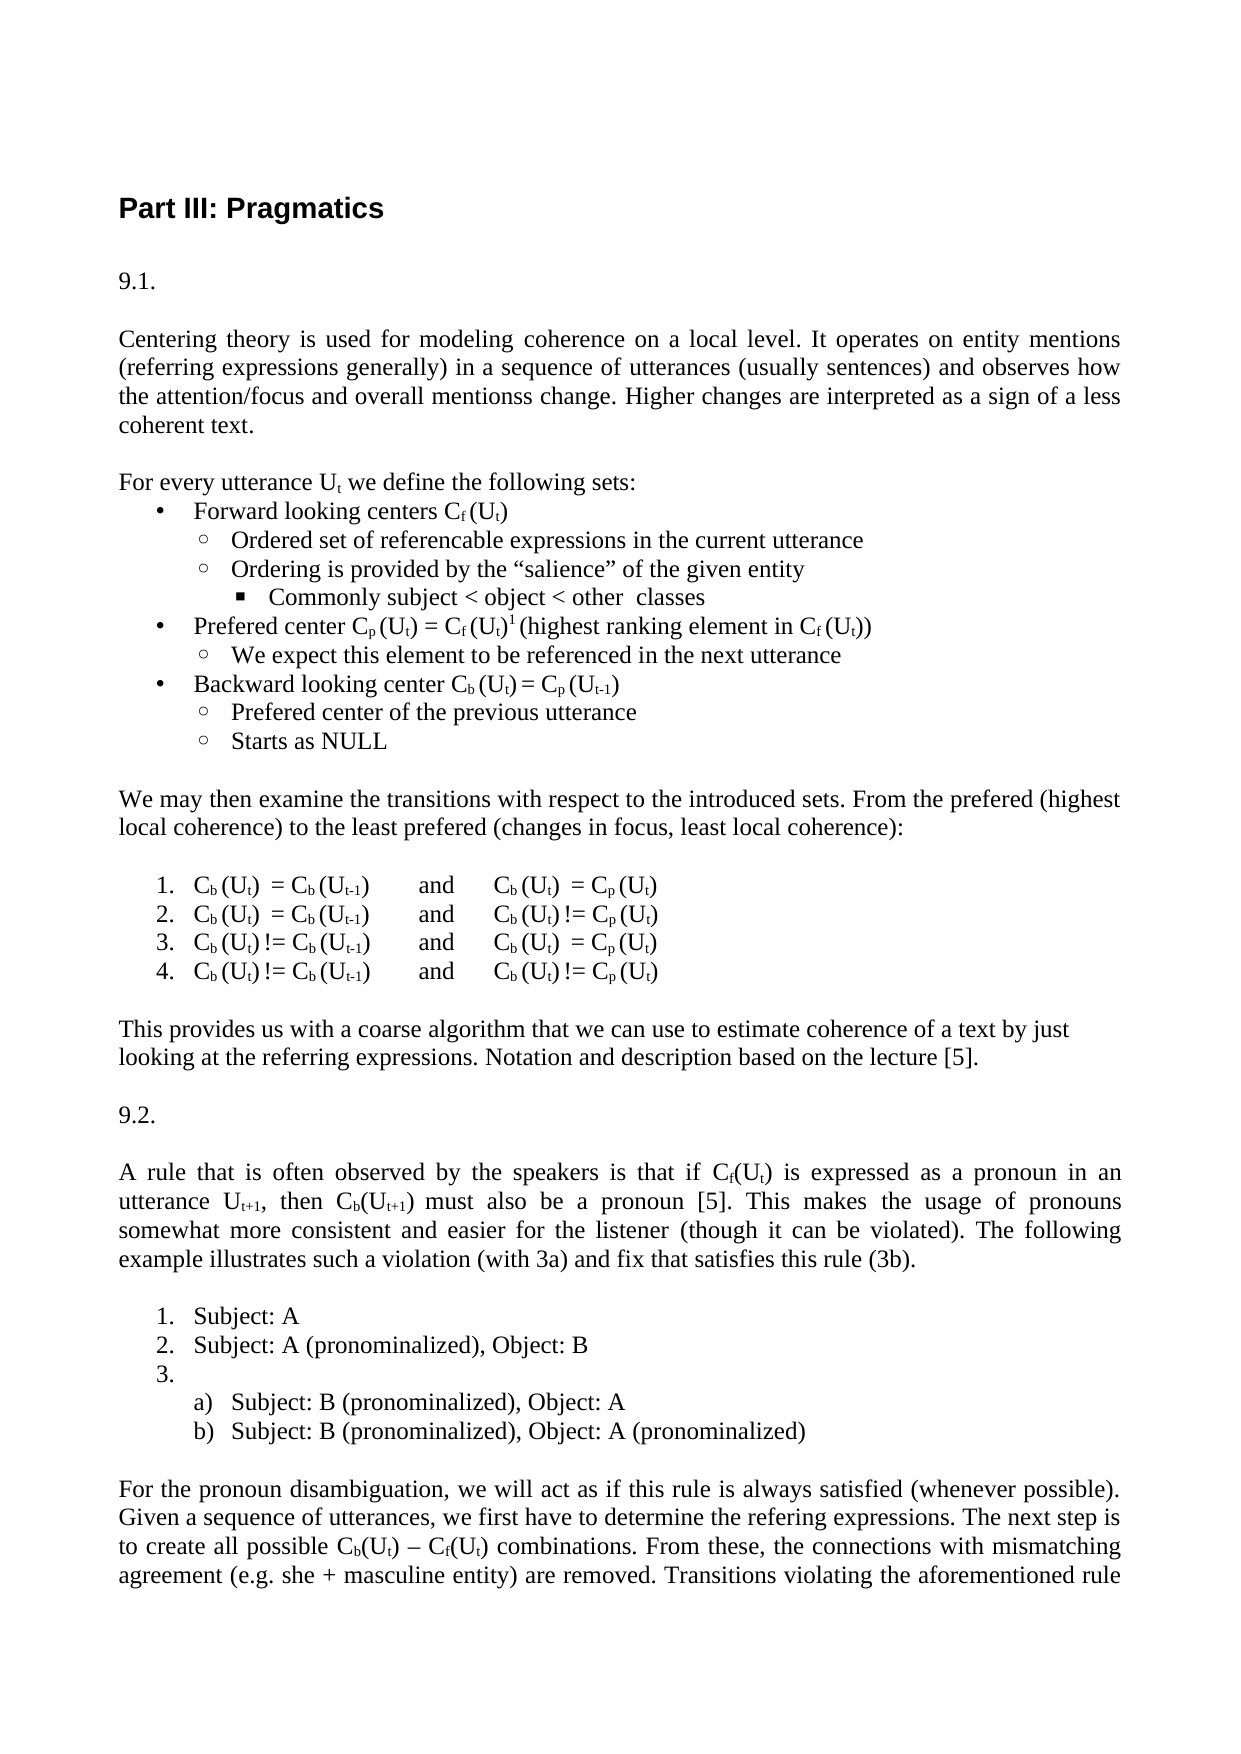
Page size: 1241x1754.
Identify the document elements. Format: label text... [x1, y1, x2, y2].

list Ordering is provided by the “salience” of the given entity [193, 554, 1122, 582]
text A rule that is often observed by the speakers is that if Cf(Ut) is expressed as a pronoun in an utterance Ut+1, then Cb(Ut+1) must also be a pronoun [5]. This makes the usage of pronouns somewhat more consistent and easier for the listener (though it can be violated). The following example illustrates such a violation (with 3a) and fix that satisfies this rule (3b). [118, 1157, 1122, 1272]
text For every utterance Ut we define the following sets: [118, 467, 1122, 496]
text 9.2. [118, 1100, 1122, 1129]
list Subject: B (pronominalized), Object: A [193, 1387, 1122, 1416]
list Subject: B (pronominalized), Object: A (pronominalized) [193, 1416, 1122, 1445]
list Prefered center Cp (Ut) = Cf (Ut)1 (highest ranking element in Cf (Ut)) [156, 611, 1122, 640]
list Subject: A (pronominalized), Object: B [156, 1330, 1122, 1359]
text Centering theory is used for modeling coherence on a local level. It operates on entity mentions (referring expressions generally) in a sequence of utterances (usually sentences) and observes how the attention/focus and overall mentionss change. Higher changes are interpreted as a sign of a less coherent text. [118, 324, 1122, 439]
list Starts as NULL [193, 726, 1122, 755]
list Cb (Ut) != Cb (Ut-1) and Cb (Ut) != Cp (Ut) [156, 956, 1122, 985]
list Prefered center of the previous utterance [193, 697, 1122, 726]
list Backward looking center Cb (Ut) = Cp (Ut-1) [156, 669, 1122, 697]
text We may then examine the transitions with respect to the introduced sets. From the prefered (highest local coherence) to the least prefered (changes in focus, least local coherence): [118, 784, 1122, 841]
list Subject: A [156, 1301, 1122, 1330]
list Cb (Ut) != Cb (Ut-1) and Cb (Ut) = Cp (Ut) [156, 927, 1122, 956]
list Ordered set of referencable expressions in the current utterance [193, 525, 1122, 554]
list We expect this element to be referenced in the next utterance [193, 640, 1122, 669]
text For the pronoun disambiguation, we will act as if this rule is always satisfied (whenever possible). Given a sequence of utterances, we first have to determine the refering expressions. The next step is to create all possible Cb(Ut) – Cf(Ut) combinations. From these, the connections with mismatching agreement (e.g. she + masculine entity) are removed. Transitions violating the aforementioned rule [118, 1474, 1122, 1589]
text 9.1. [118, 266, 1122, 295]
list Forward looking centers Cf (Ut) [156, 496, 1122, 525]
list Cb (Ut) = Cb (Ut-1) and Cb (Ut) != Cp (Ut) [156, 899, 1122, 927]
list Commonly subject < object < other classes [231, 582, 1122, 611]
subtitle Part III: Pragmatics [118, 191, 1122, 225]
list Cb (Ut) = Cb (Ut-1) and Cb (Ut) = Cp (Ut) [156, 870, 1122, 899]
text This provides us with a coarse algorithm that we can use to estimate coherence of a text by just looking at the referring expressions. Notation and description based on the lecture [5]. [118, 1014, 1122, 1071]
